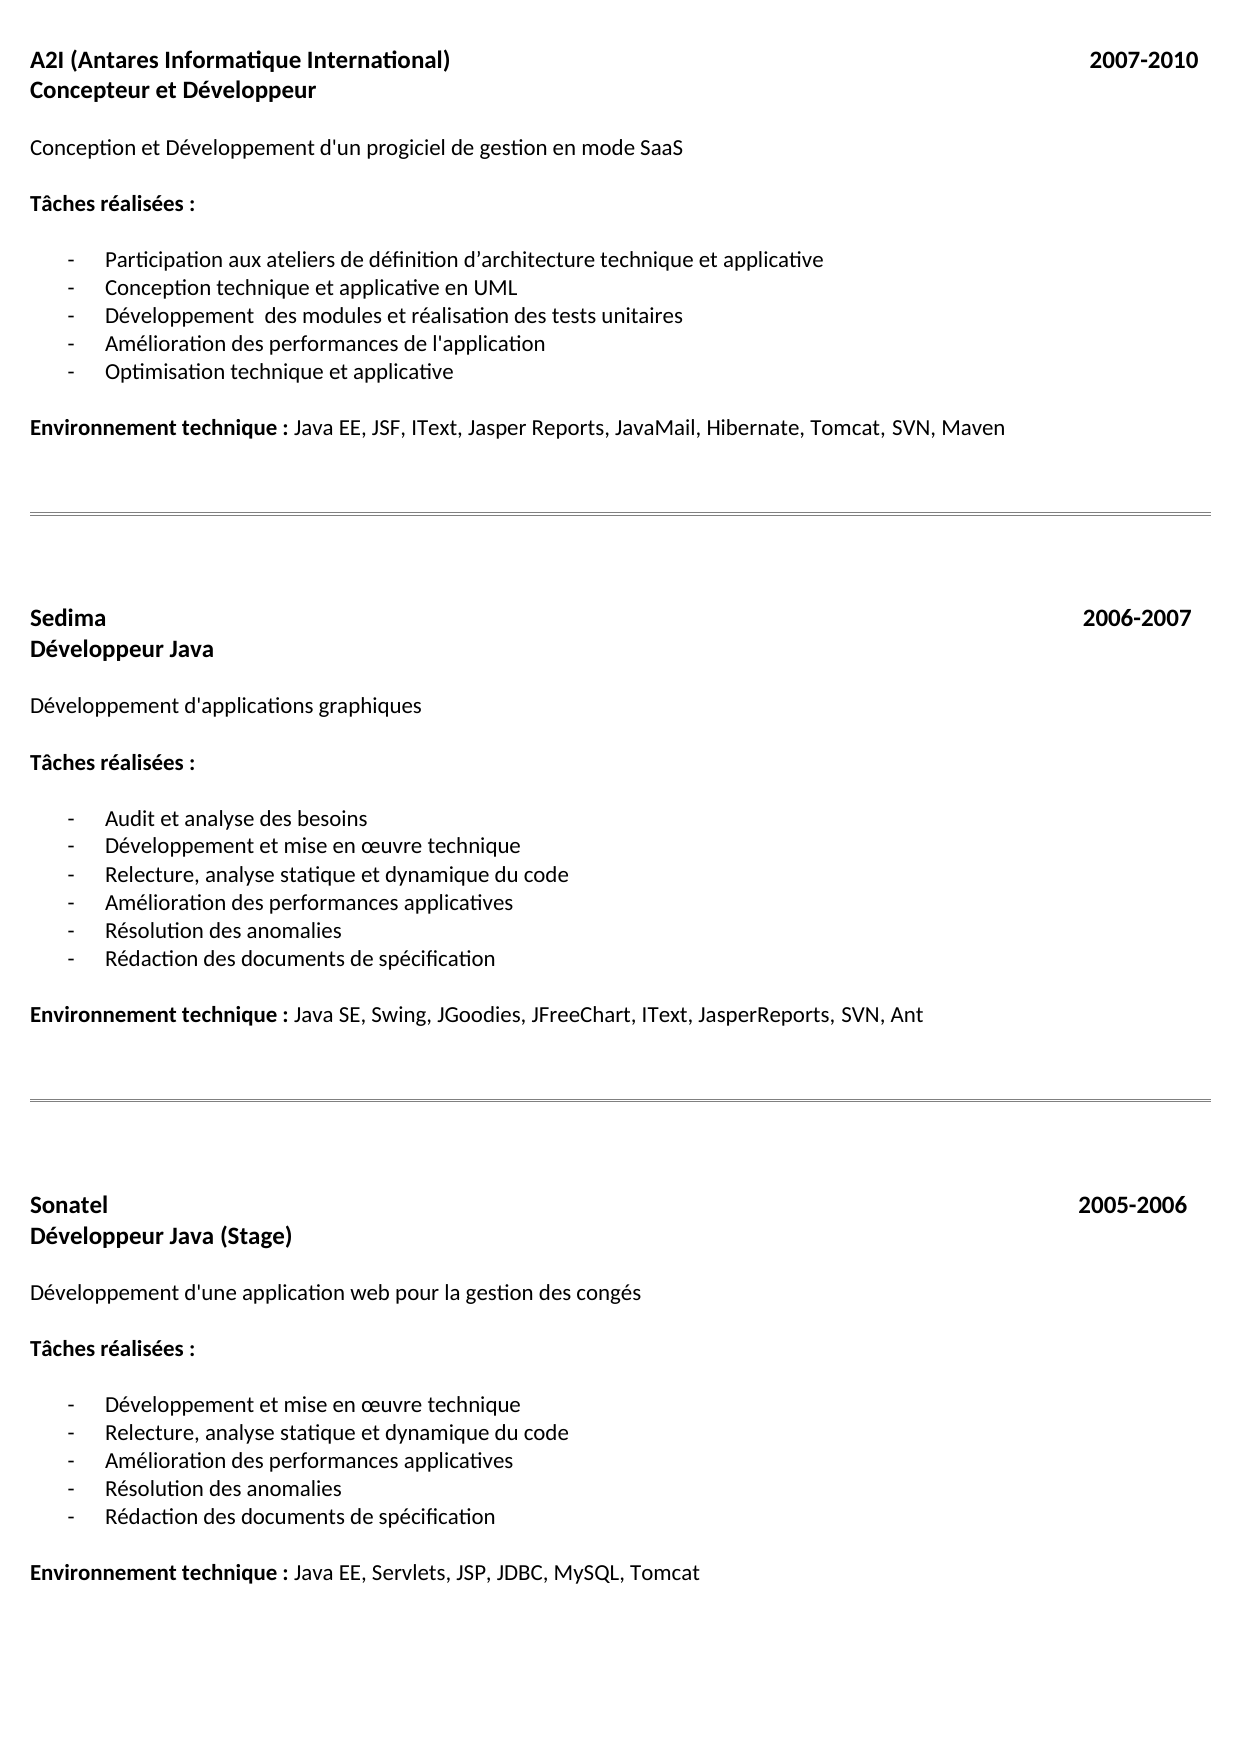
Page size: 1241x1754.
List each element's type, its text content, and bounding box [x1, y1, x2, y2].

list Relecture, analyse statique et dynamique du code [67, 1418, 1211, 1446]
list Amélioration des performances applicatives [67, 888, 1211, 916]
text Sonatel 2005-2006 [30, 1189, 1211, 1220]
text Développeur Java (Stage) [30, 1220, 1211, 1250]
text Conception et Développement d'un progiciel de gestion en mode SaaS [30, 133, 1211, 161]
text Sedima 2006-2007 [30, 602, 1211, 633]
list Amélioration des performances applicatives [67, 1446, 1211, 1474]
text A2I (Antares Informatique International) 2007-2010 [30, 44, 1211, 74]
text Développement d'une application web pour la gestion des congés [30, 1278, 1211, 1306]
list Rédaction des documents de spécification [67, 1502, 1211, 1531]
text Environnement technique : Java EE, JSF, IText, Jasper Reports, JavaMail, Hibernate, Tomcat, SVN, Maven [30, 413, 1240, 441]
list Développement et mise en œuvre technique [67, 832, 1211, 860]
text Tâches réalisées : [30, 189, 1211, 217]
text Développement d'applications graphiques [30, 692, 1211, 719]
text Développeur Java [30, 633, 1211, 663]
list Relecture, analyse statique et dynamique du code [67, 860, 1211, 888]
list Rédaction des documents de spécification [67, 944, 1211, 972]
text Environnement technique : Java EE, Servlets, JSP, JDBC, MySQL, Tomcat [30, 1558, 1240, 1587]
list Conception technique et applicative en UML [67, 273, 1211, 301]
text Tâches réalisées : [30, 748, 1211, 776]
list Audit et analyse des besoins [67, 804, 1211, 832]
list Participation aux ateliers de définition d’architecture technique et applicative [67, 245, 1211, 273]
list Développement des modules et réalisation des tests unitaires [67, 301, 1211, 329]
text Tâches réalisées : [30, 1334, 1211, 1362]
list Développement et mise en œuvre technique [67, 1390, 1211, 1418]
list Amélioration des performances de l'application [67, 329, 1211, 357]
list Optimisation technique et applicative [67, 357, 1211, 385]
list Résolution des anomalies [67, 916, 1211, 944]
list Résolution des anomalies [67, 1474, 1211, 1502]
text Environnement technique : Java SE, Swing, JGoodies, JFreeChart, IText, JasperReports, SVN, Ant [30, 1000, 1240, 1028]
text Concepteur et Développeur [30, 74, 1211, 105]
